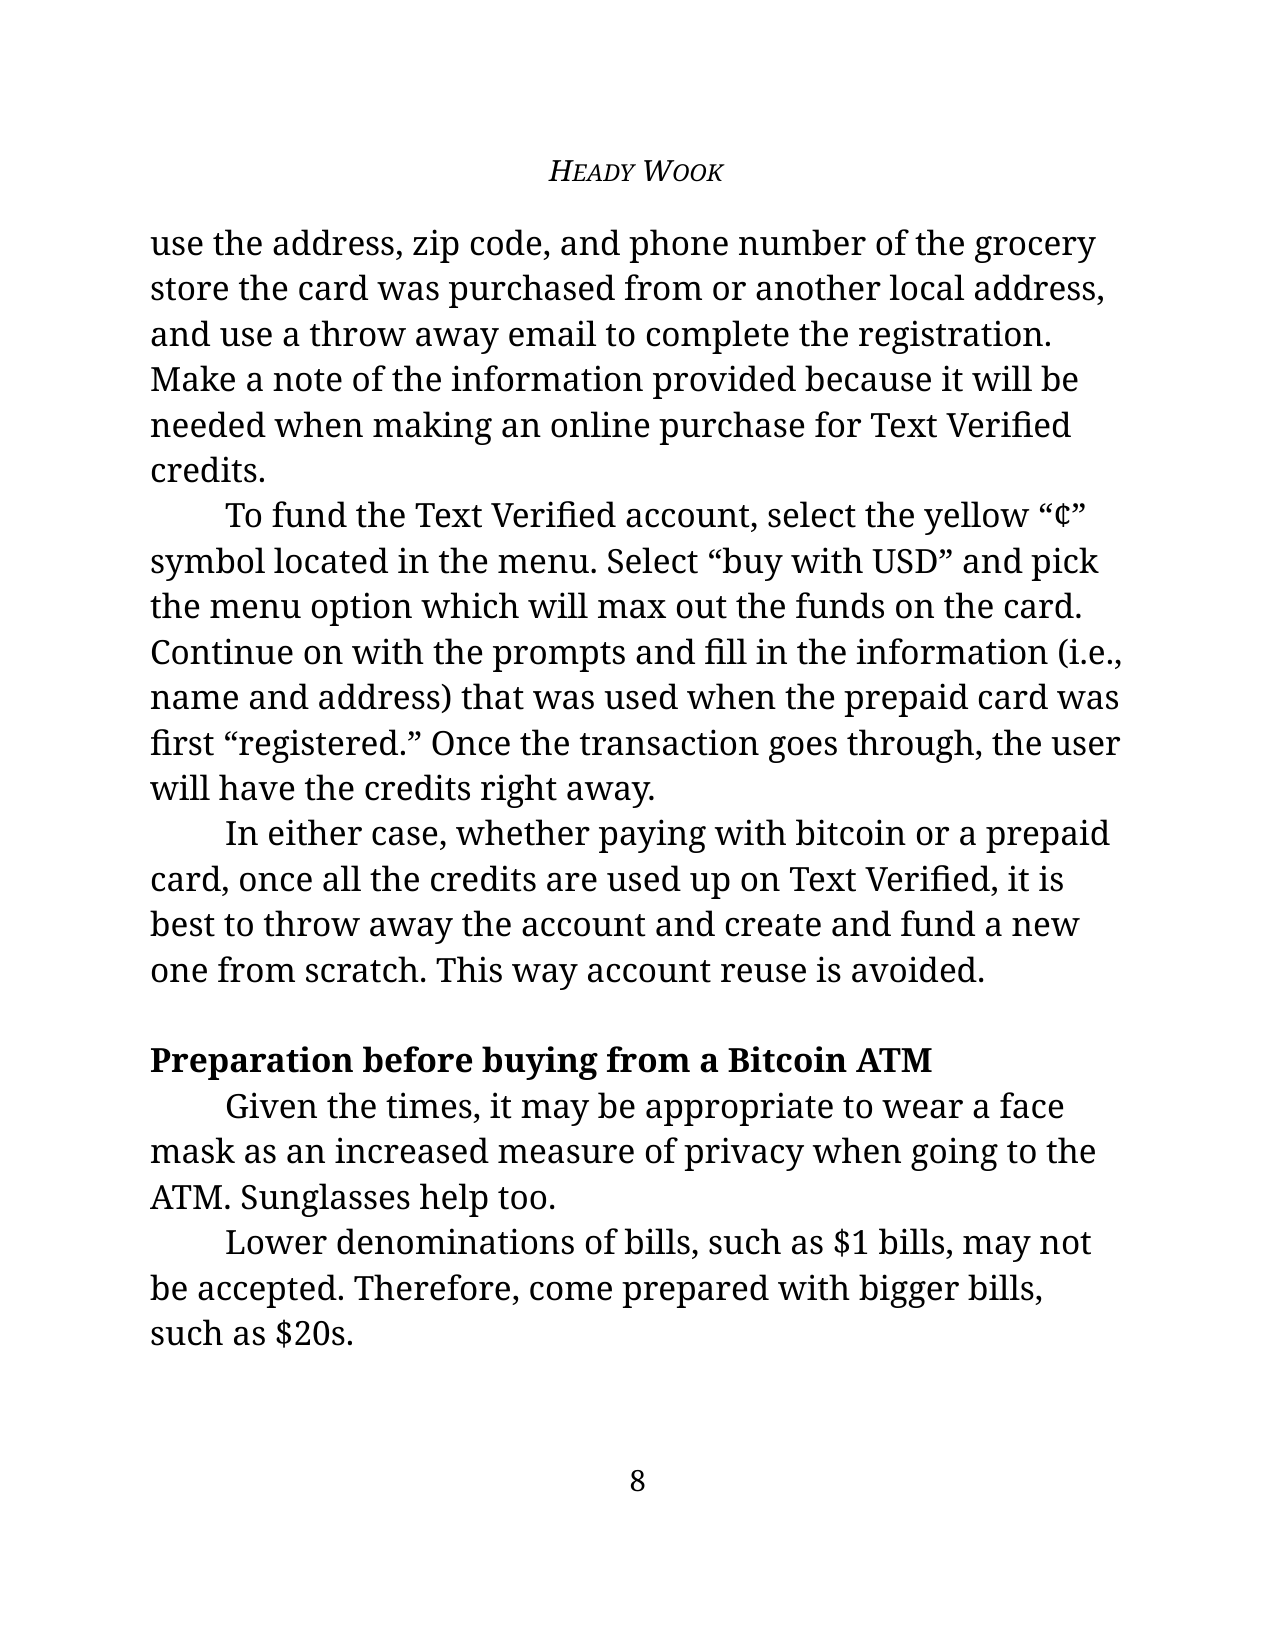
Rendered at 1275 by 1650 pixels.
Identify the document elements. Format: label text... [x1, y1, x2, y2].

text To fund the Text Verified account, select the yellow “¢” symbol located in the menu. Select “buy with USD” and pick the menu option which will max out the funds on the card. Continue on with the prompts and fill in the information (i.e., name and address) that was used when the prepaid card was first “registered.” Once the transaction goes through, the user will have the credits right away. [150, 492, 1125, 810]
text In either case, whether paying with bitcoin or a prepaid card, once all the credits are used up on Text Verified, it is best to throw away the account and create and fund a new one from scratch. This way account reuse is avoided. [150, 810, 1125, 992]
subtitle Preparation before buying from a Bitcoin ATM [150, 1037, 1125, 1083]
text Given the times, it may be appropriate to wear a face mask as an increased measure of privacy when going to the ATM. Sunglasses help too. [150, 1083, 1125, 1219]
text Lower denominations of bills, such as $1 bills, may not be accepted. Therefore, come prepared with bigger bills, such as $20s. [150, 1219, 1125, 1355]
text use the address, zip code, and phone number of the grocery store the card was purchased from or another local address, and use a throw away email to complete the registration. Make a note of the information provided because it will be needed when making an online purchase for Text Verified credits. [150, 220, 1125, 492]
